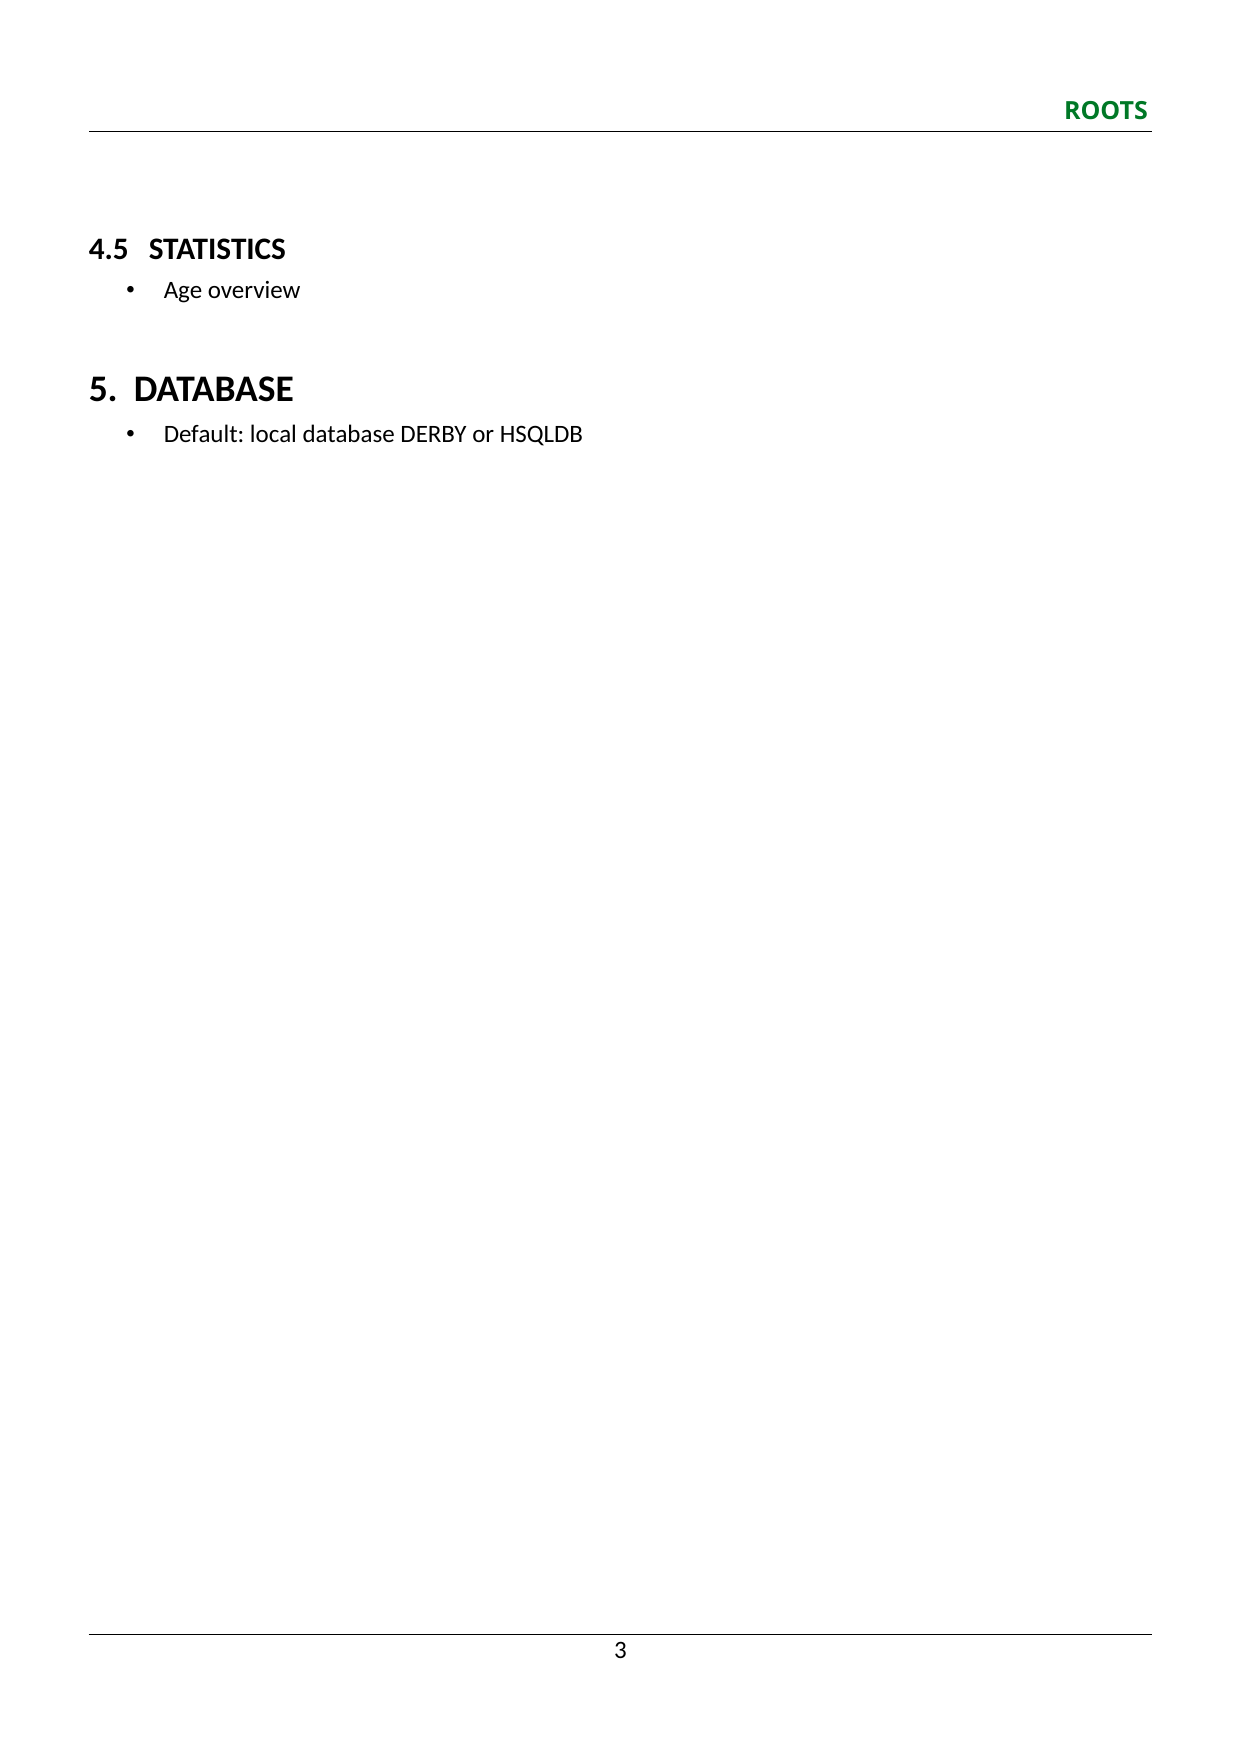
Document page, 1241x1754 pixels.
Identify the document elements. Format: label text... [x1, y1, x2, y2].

list Default: local database DERBY or HSQLDB [126, 418, 1152, 448]
subtitle STATISTICS [88, 229, 1152, 268]
list Age overview [126, 274, 1152, 304]
subtitle DATABASE [88, 365, 1152, 411]
